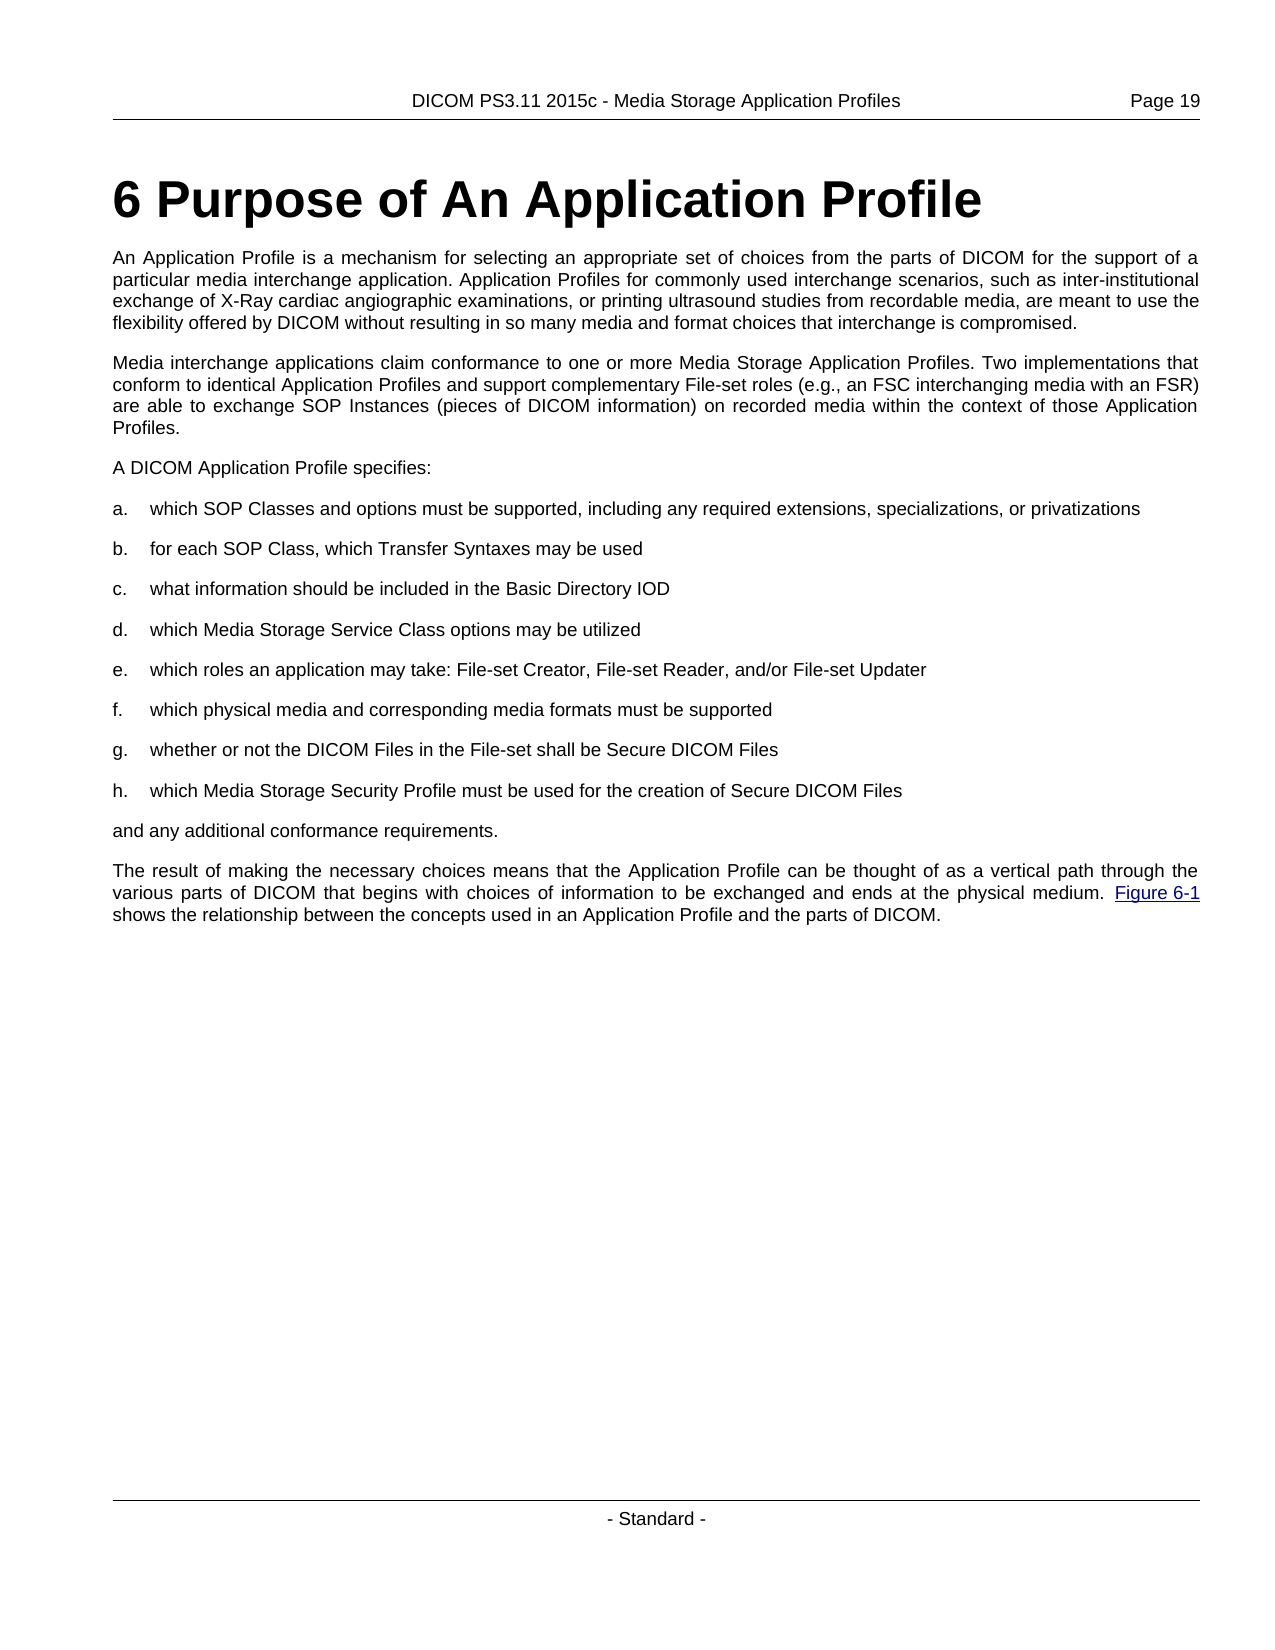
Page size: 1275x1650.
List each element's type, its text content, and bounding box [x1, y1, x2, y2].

list which roles an application may take: File-set Creator, File-set Reader, and/or File-set Updater [112, 659, 1200, 680]
text 6 Purpose of An Application Profile [112, 169, 1200, 228]
list whether or not the DICOM Files in the File-set shall be Secure DICOM Files [112, 739, 1200, 761]
list what information should be included in the Basic Directory IOD [112, 578, 1200, 599]
text The result of making the necessary choices means that the Application Profile can be thought of as a vertical path through the various parts of DICOM that begins with choices of information to be exchanged and ends at the physical medium. Figure 6-1 shows the relationship between the concepts used in an Application Profile and the parts of DICOM. [112, 860, 1200, 925]
text A DICOM Application Profile specifies: [112, 457, 1200, 479]
list which physical media and corresponding media formats must be supported [112, 699, 1200, 721]
list which Media Storage Service Class options may be utilized [112, 618, 1200, 640]
text An Application Profile is a mechanism for selecting an appropriate set of choices from the parts of DICOM for the support of a particular media interchange application. Application Profiles for commonly used interchange scenarios, such as inter-institutional exchange of X-Ray cardiac angiographic examinations, or printing ultrasound studies from recordable media, are meant to use the flexibility offered by DICOM without resulting in so many media and format choices that interchange is compromised. [112, 247, 1200, 333]
list which SOP Classes and options must be supported, including any required extensions, specializations, or privatizations [112, 497, 1200, 519]
text Media interchange applications claim conformance to one or more Media Storage Application Profiles. Two implementations that conform to identical Application Profiles and support complementary File-set roles (e.g., an FSC interchanging media with an FSR) are able to exchange SOP Instances (pieces of DICOM information) on recorded media within the context of those Application Profiles. [112, 352, 1200, 438]
list which Media Storage Security Profile must be used for the creation of Secure DICOM Files [112, 779, 1200, 801]
text and any additional conformance requirements. [112, 820, 1200, 841]
list for each SOP Class, which Transfer Syntaxes may be used [112, 538, 1200, 559]
